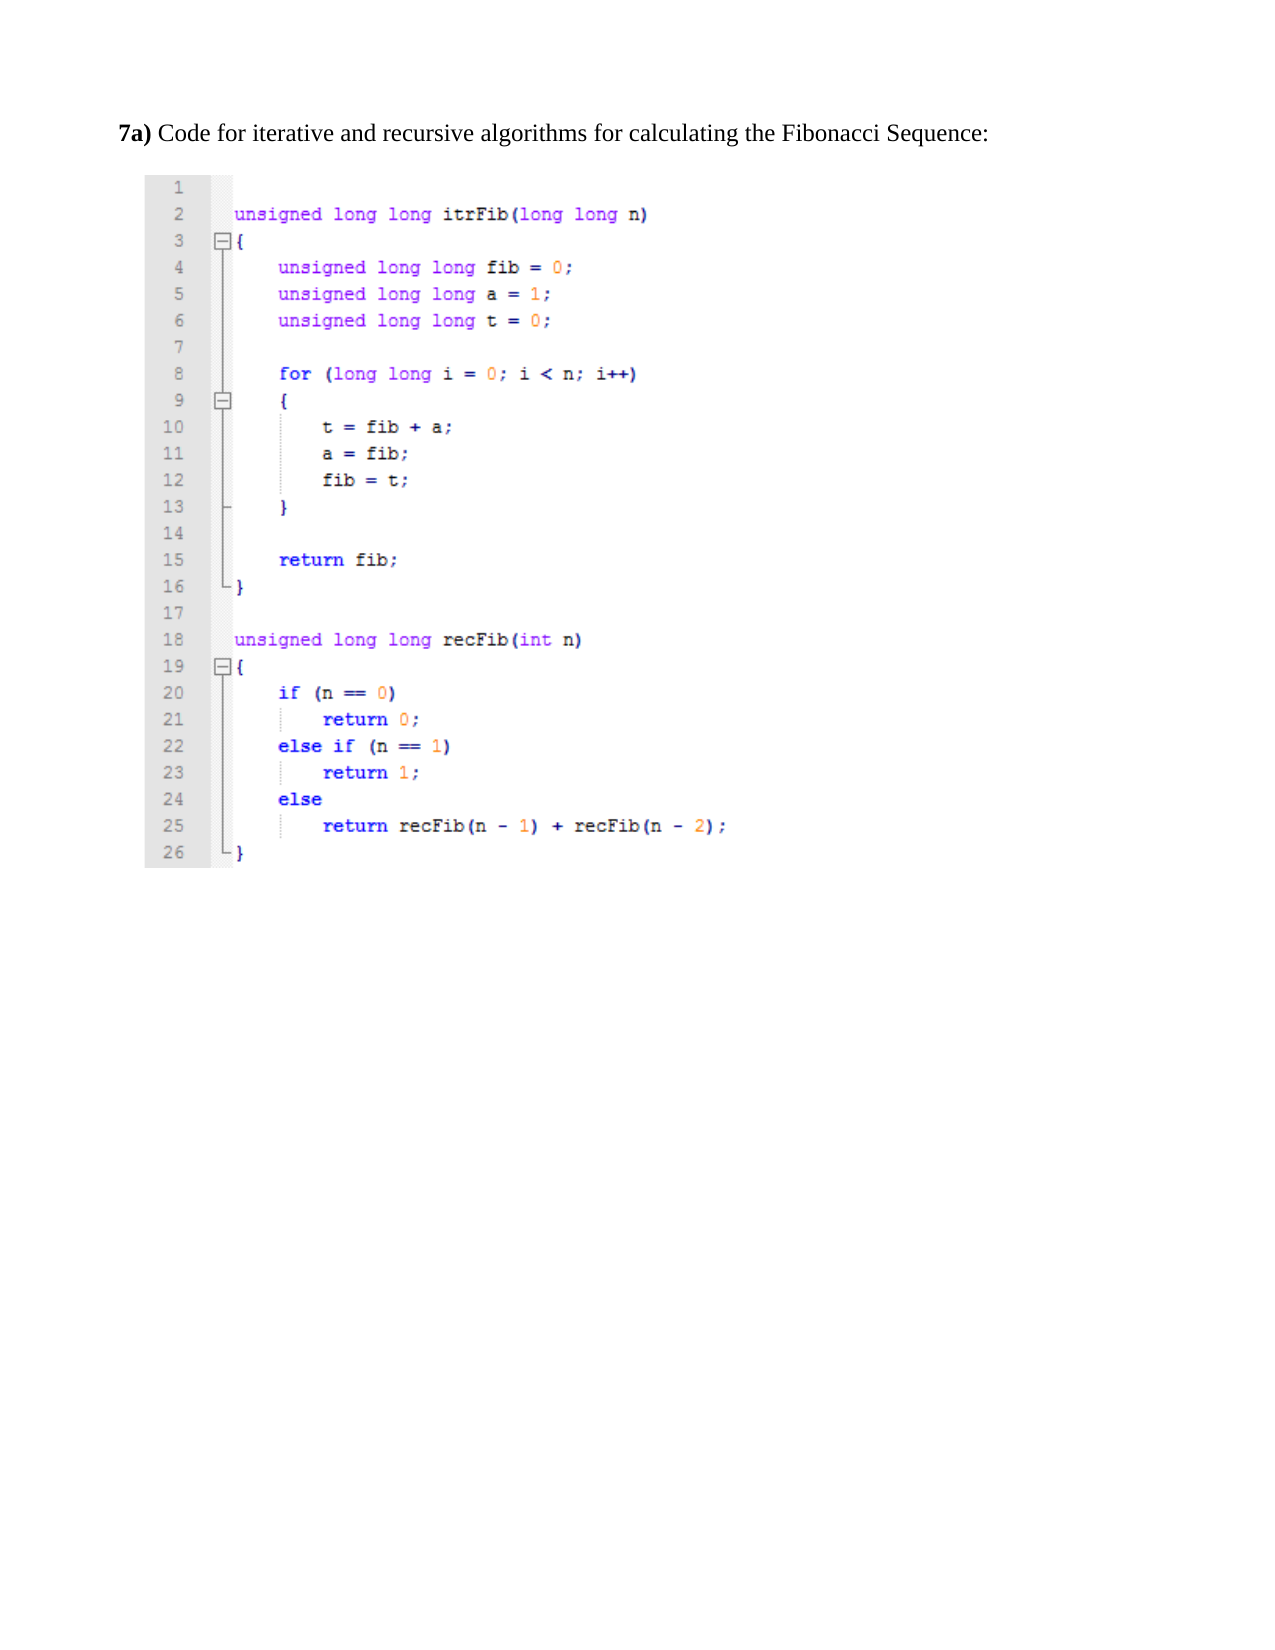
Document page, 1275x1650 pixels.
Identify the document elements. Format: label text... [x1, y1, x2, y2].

text 7a) Code for iterative and recursive algorithms for calculating the Fibonacci Sequence: [118, 118, 1157, 147]
picture [144, 175, 787, 868]
